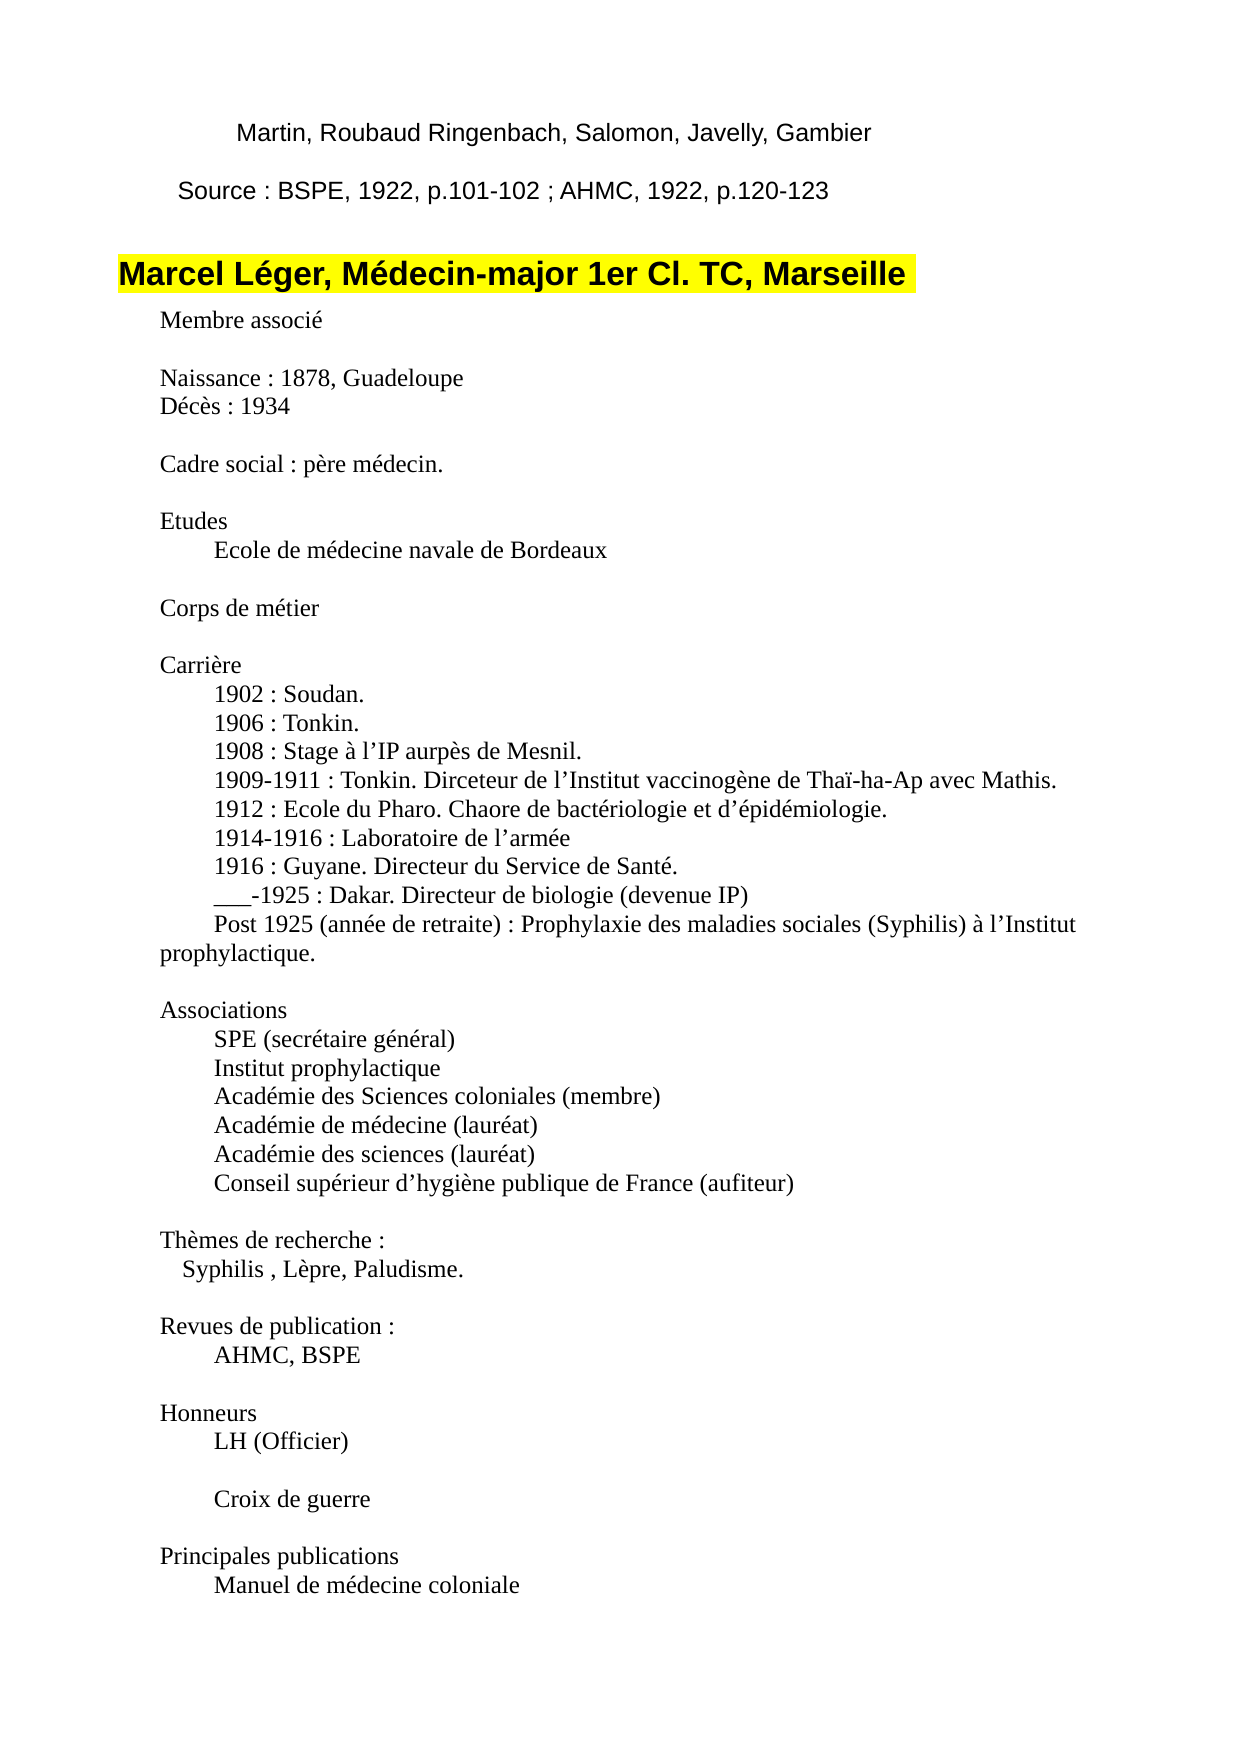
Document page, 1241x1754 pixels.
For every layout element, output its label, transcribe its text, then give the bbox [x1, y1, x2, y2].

text Institut prophylactique [159, 1053, 1122, 1081]
text Post 1925 (année de retraite) : Prophylaxie des maladies sociales (Syphilis) à l’Institut prophylactique. [159, 909, 1122, 966]
text Honneurs [159, 1398, 1122, 1426]
text 1916 : Guyane. Directeur du Service de Santé. [159, 851, 1122, 880]
text Conseil supérieur d’hygiène publique de France (aufiteur) [159, 1168, 1122, 1196]
text Cadre social : père médecin. [159, 449, 1122, 478]
text Académie des Sciences coloniales (membre) [159, 1081, 1122, 1110]
text 1912 : Ecole du Pharo. Chaore de bactériologie et d’épidémiologie. [159, 794, 1122, 823]
text Revues de publication : [159, 1311, 1122, 1340]
text 1902 : Soudan. [159, 679, 1122, 708]
text 1909-1911 : Tonkin. Dirceteur de l’Institut vaccinogène de Thaï-ha-Ap avec Mathis. [159, 765, 1122, 794]
text 1908 : Stage à l’IP aurpès de Mesnil. [159, 736, 1122, 765]
text Croix de guerre [159, 1484, 1122, 1513]
text 1906 : Tonkin. [159, 708, 1122, 736]
text Corps de métier [159, 593, 1122, 621]
text Manuel de médecine coloniale [159, 1570, 1122, 1599]
text AHMC, BSPE [159, 1340, 1122, 1369]
subtitle Marcel Léger, Médecin-major 1er Cl. TC, Marseille [118, 254, 1122, 293]
text Membre associé [159, 305, 1122, 334]
text Associations [159, 995, 1122, 1024]
text 1914-1916 : Laboratoire de l’armée [159, 823, 1122, 851]
text Principales publications [159, 1541, 1122, 1570]
text Ecole de médecine navale de Bordeaux [159, 535, 1122, 564]
text Naissance : 1878, Guadeloupe [159, 363, 1122, 391]
text ___-1925 : Dakar. Directeur de biologie (devenue IP) [159, 880, 1122, 909]
text Académie de médecine (lauréat) [159, 1110, 1122, 1139]
text Décès : 1934 [159, 391, 1122, 420]
text Académie des sciences (lauréat) [159, 1139, 1122, 1168]
text Syphilis , Lèpre, Paludisme. [159, 1254, 1122, 1283]
text Martin, Roubaud Ringenbach, Salomon, Javelly, Gambier [159, 118, 1122, 147]
text LH (Officier) [159, 1426, 1122, 1455]
text SPE (secrétaire général) [159, 1024, 1122, 1053]
text Thèmes de recherche : [159, 1225, 1122, 1254]
text Carrière [159, 650, 1122, 679]
text Etudes [159, 506, 1122, 535]
text Source : BSPE, 1922, p.101-102 ; AHMC, 1922, p.120-123 [118, 176, 1122, 204]
